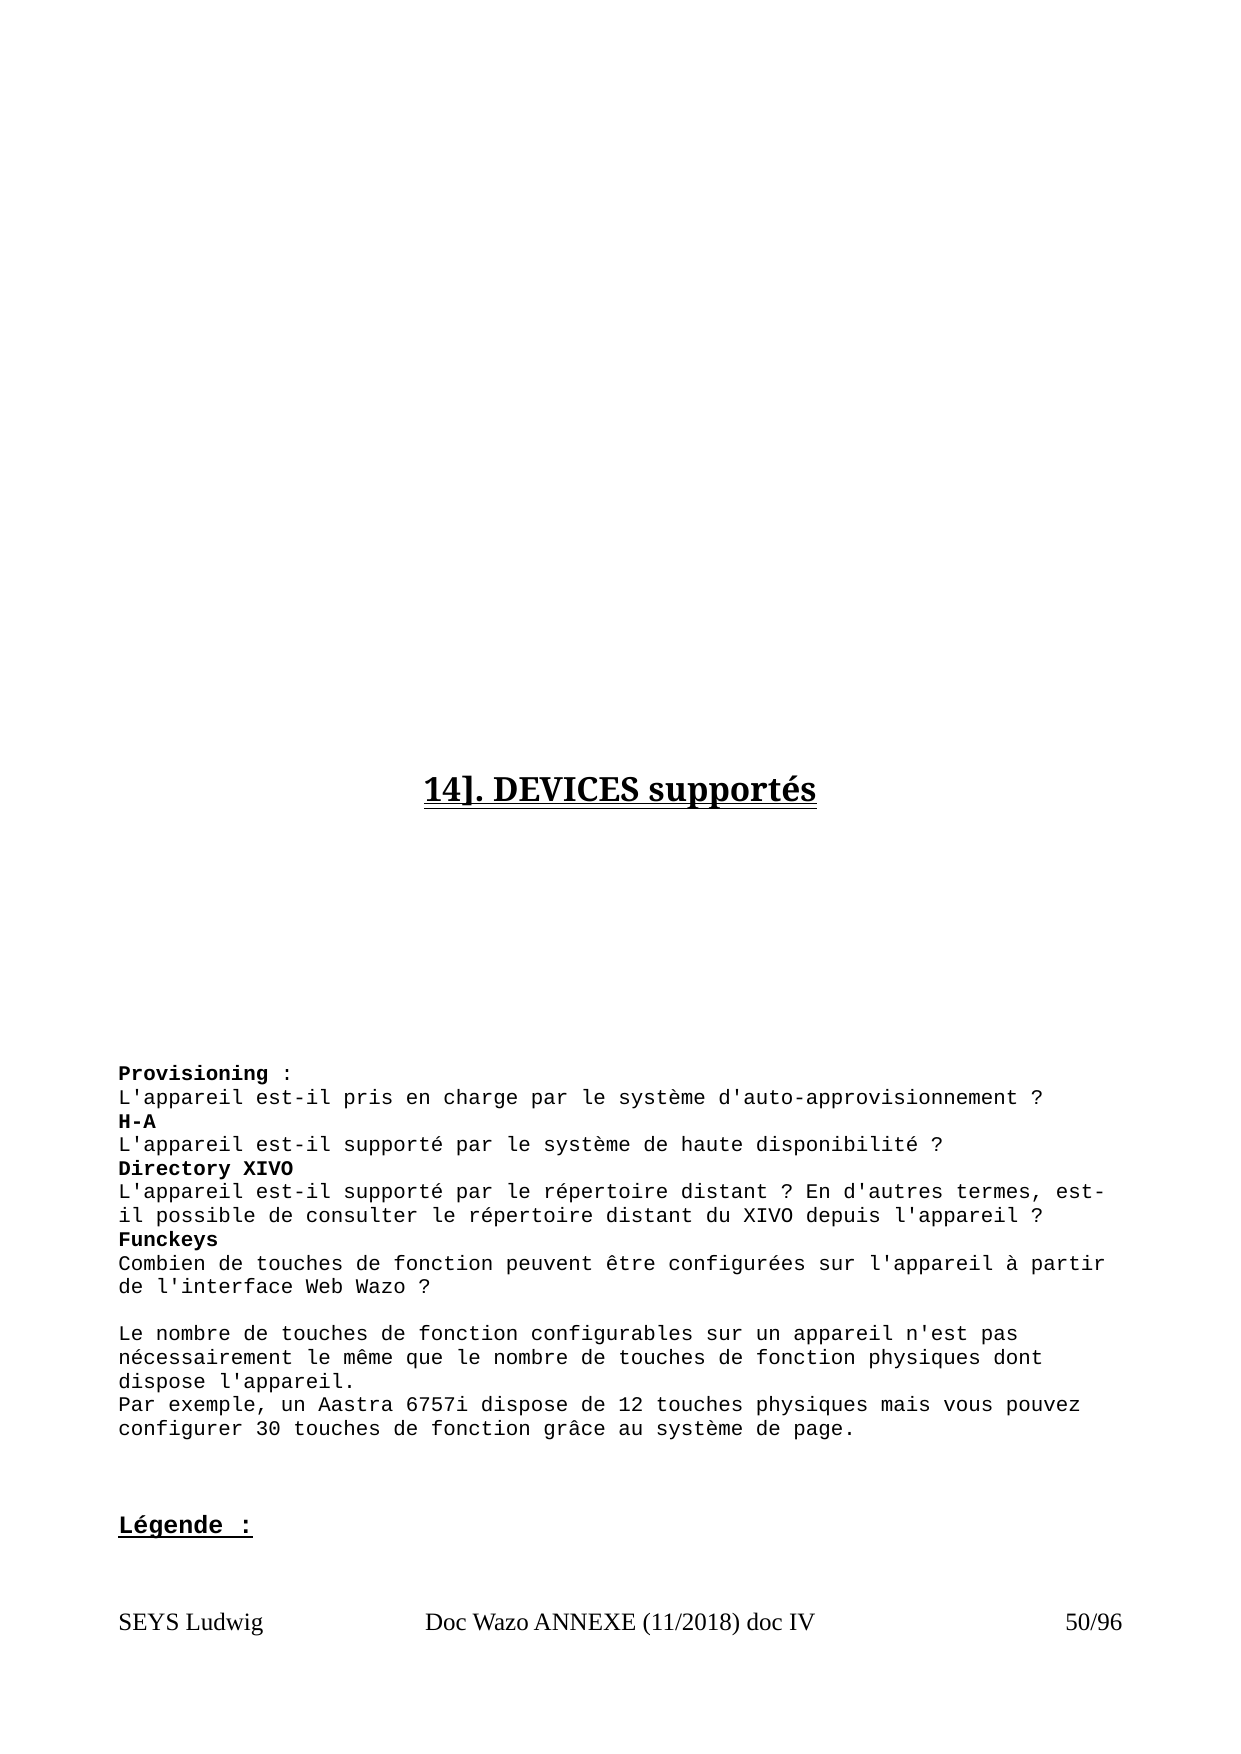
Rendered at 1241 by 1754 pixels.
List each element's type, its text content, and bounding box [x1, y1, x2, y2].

text L'appareil est-il supporté par le répertoire distant ? En d'autres termes, est-il possible de consulter le répertoire distant du XIVO depuis l'appareil ? [118, 1182, 1122, 1229]
text L'appareil est-il pris en charge par le système d'auto-approvisionnement ? [118, 1087, 1122, 1111]
text Provisioning : [118, 1063, 1122, 1087]
text Par exemple, un Aastra 6757i dispose de 12 touches physiques mais vous pouvez configurer 30 touches de fonction grâce au système de page. [118, 1394, 1122, 1442]
text Funckeys [118, 1229, 1122, 1252]
text Directory XIVO [118, 1158, 1122, 1182]
text L'appareil est-il supporté par le système de haute disponibilité ? [118, 1134, 1122, 1158]
text H-A [118, 1111, 1122, 1134]
text 14]. DEVICES supportés [118, 765, 1122, 811]
text Légende : [118, 1513, 1122, 1541]
text Le nombre de touches de fonction configurables sur un appareil n'est pas nécessairement le même que le nombre de touches de fonction physiques dont dispose l'appareil. [118, 1323, 1122, 1394]
text Combien de touches de fonction peuvent être configurées sur l'appareil à partir de l'interface Web Wazo ? [118, 1252, 1122, 1300]
